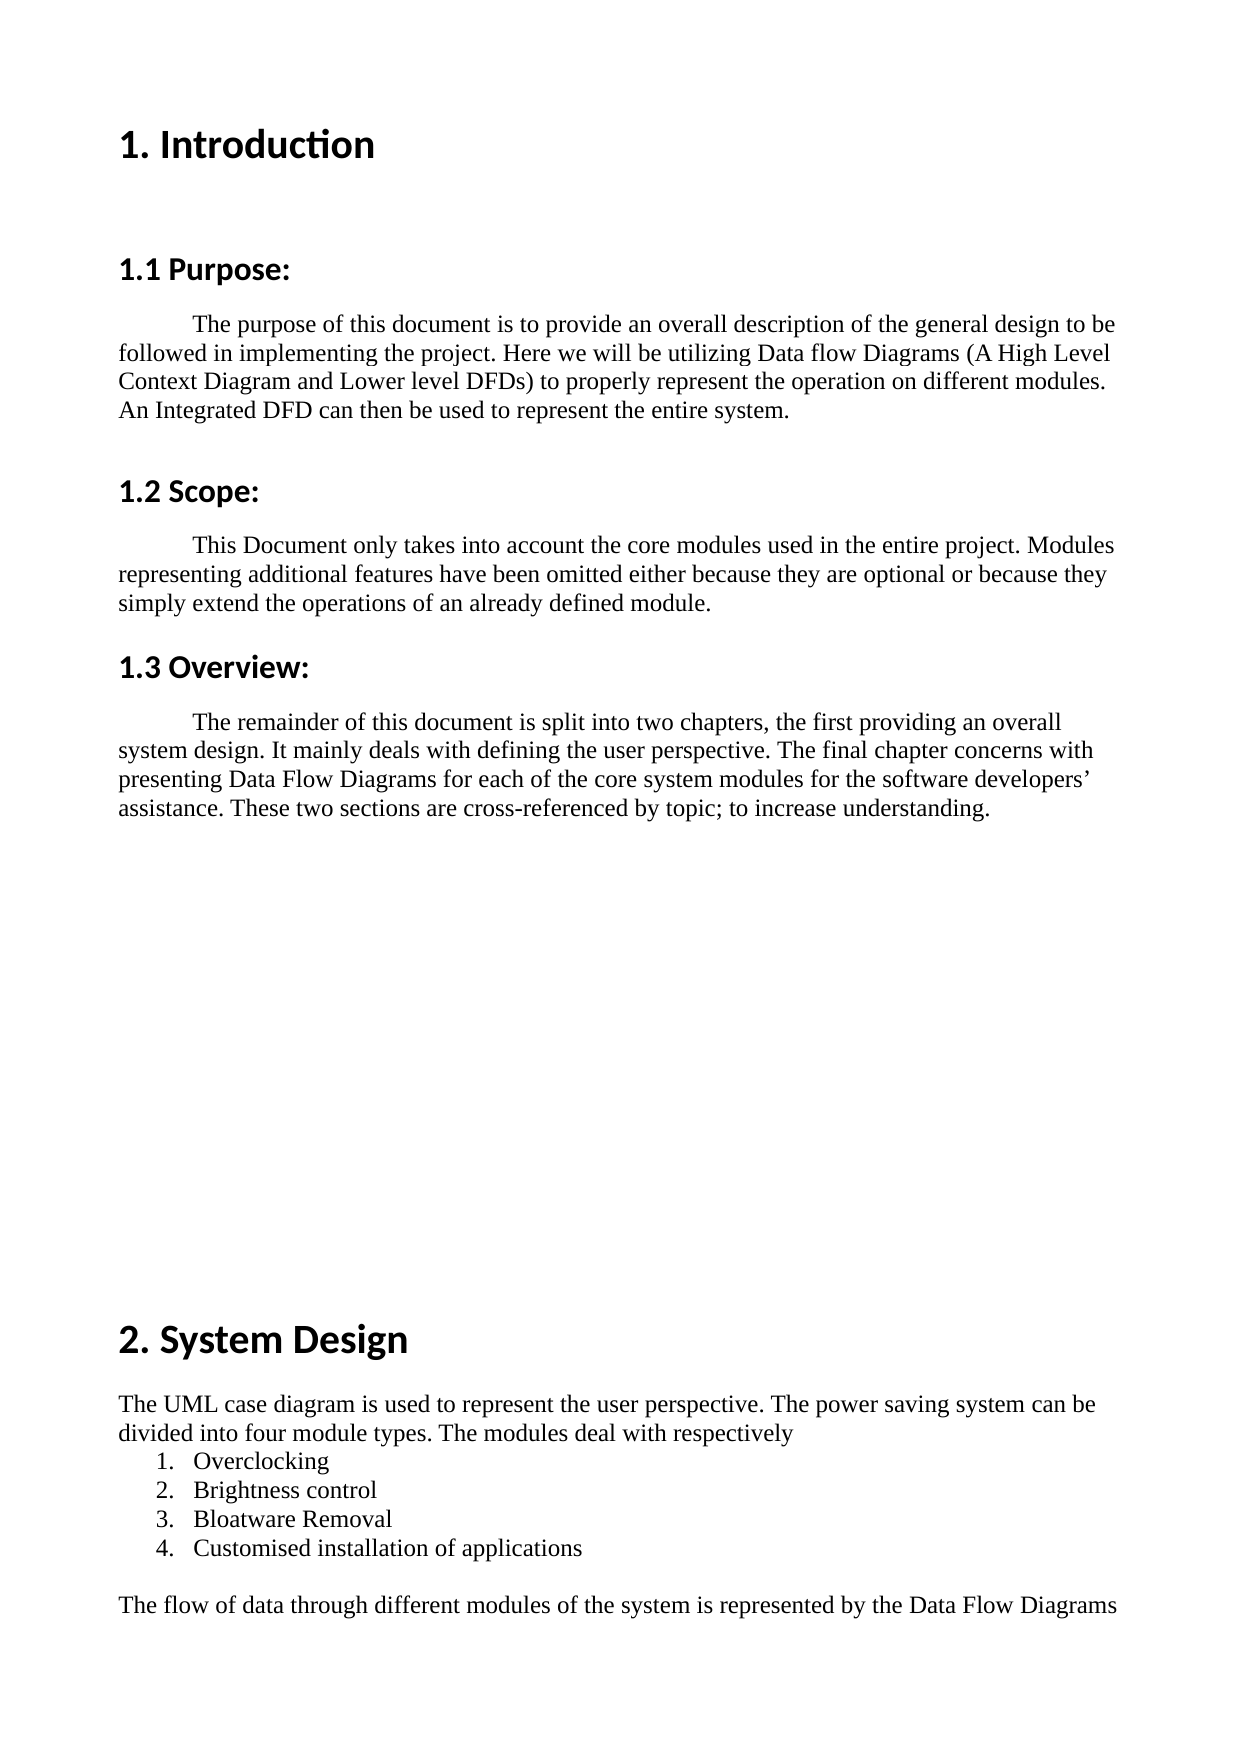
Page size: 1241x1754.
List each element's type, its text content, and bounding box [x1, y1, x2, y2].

text The remainder of this document is split into two chapters, the first providing an overall system design. It mainly deals with defining the user perspective. The final chapter concerns with presenting Data Flow Diagrams for each of the core system modules for the software developers’ assistance. These two sections are cross-referenced by topic; to increase understanding. [118, 707, 1122, 822]
subtitle 1.2 Scope: [118, 469, 1122, 510]
list Bloatware Removal [156, 1504, 1122, 1533]
subtitle 1. Introduction [118, 118, 1122, 169]
text The purpose of this document is to provide an overall description of the general design to be followed in implementing the project. Here we will be utilizing Data flow Diagrams (A High Level Context Diagram and Lower level DFDs) to properly represent the operation on different modules. An Integrated DFD can then be used to represent the entire system. [118, 309, 1122, 424]
text The UML case diagram is used to represent the user perspective. The power saving system can be divided into four module types. The modules deal with respectively [118, 1389, 1122, 1446]
list Customised installation of applications [156, 1533, 1122, 1561]
text This Document only takes into account the core modules used in the entire project. Modules representing additional features have been omitted either because they are optional or because they simply extend the operations of an already defined module. [118, 531, 1122, 617]
list Overclocking [156, 1446, 1122, 1475]
list Brightness control [156, 1475, 1122, 1504]
subtitle 2. System Design [118, 1313, 1122, 1363]
subtitle 1.3 Overview: [118, 646, 1122, 686]
text The flow of data through different modules of the system is represented by the Data Flow Diagrams [118, 1590, 1122, 1619]
subtitle 1.1 Purpose: [118, 248, 1122, 288]
